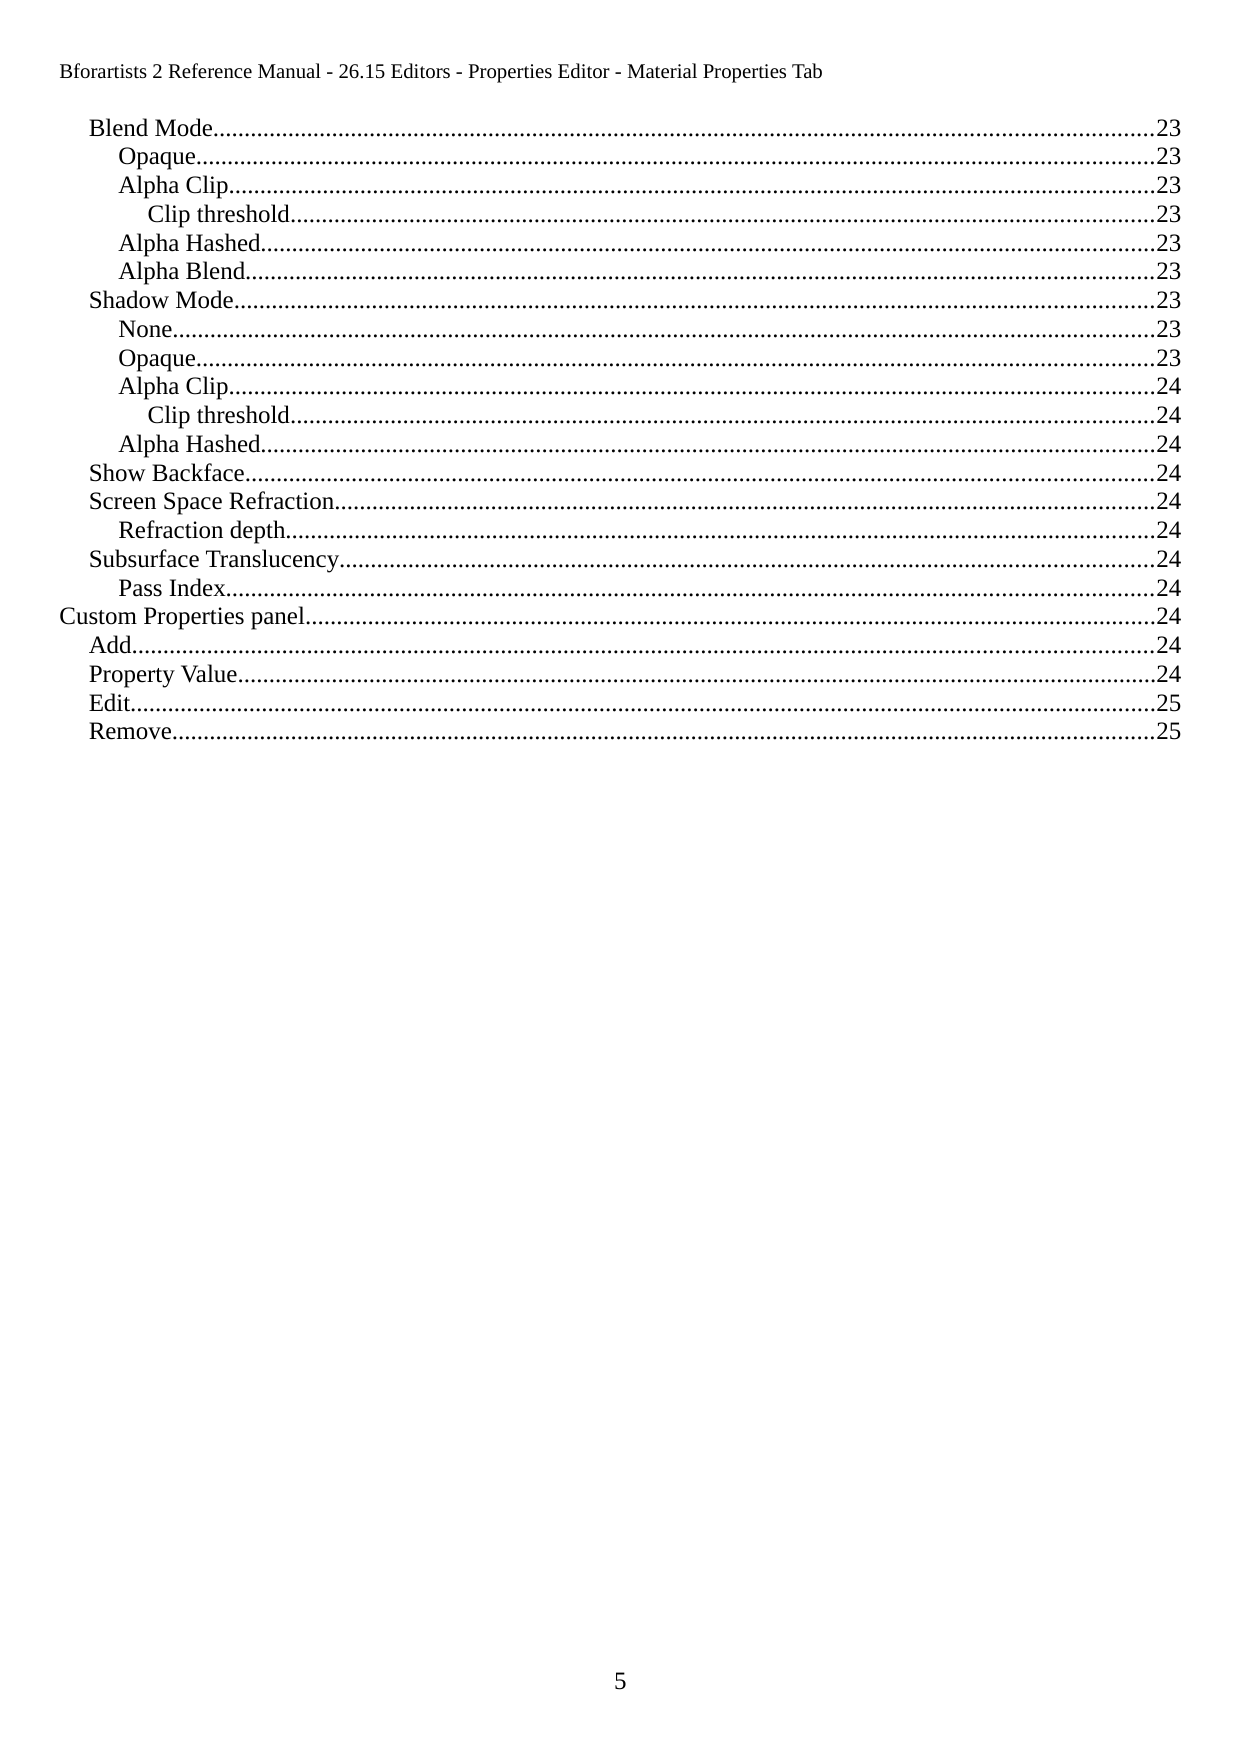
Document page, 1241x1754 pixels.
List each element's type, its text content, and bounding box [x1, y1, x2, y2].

text Clip threshold 23 [147, 199, 1181, 228]
text Add 24 [88, 630, 1181, 659]
text Show Backface 24 [88, 458, 1181, 486]
text Clip threshold 24 [147, 400, 1181, 429]
text Refraction depth 24 [118, 515, 1181, 544]
text Opaque 23 [118, 343, 1181, 371]
text Pass Index 24 [118, 573, 1181, 601]
text Shadow Mode 23 [88, 285, 1181, 314]
text Edit 25 [88, 688, 1181, 716]
text Custom Properties panel 24 [59, 601, 1181, 630]
text None 23 [118, 314, 1181, 343]
text Alpha Blend 23 [118, 256, 1181, 285]
text Alpha Clip 24 [118, 371, 1181, 400]
text Alpha Clip 23 [118, 170, 1181, 199]
text Property Value 24 [88, 659, 1181, 688]
text Remove 25 [88, 716, 1181, 745]
text Alpha Hashed 24 [118, 429, 1181, 458]
text Alpha Hashed 23 [118, 228, 1181, 256]
text Screen Space Refraction 24 [88, 486, 1181, 515]
text Opaque 23 [118, 141, 1181, 170]
text Blend Mode 23 [88, 113, 1181, 141]
text Subsurface Translucency 24 [88, 544, 1181, 573]
